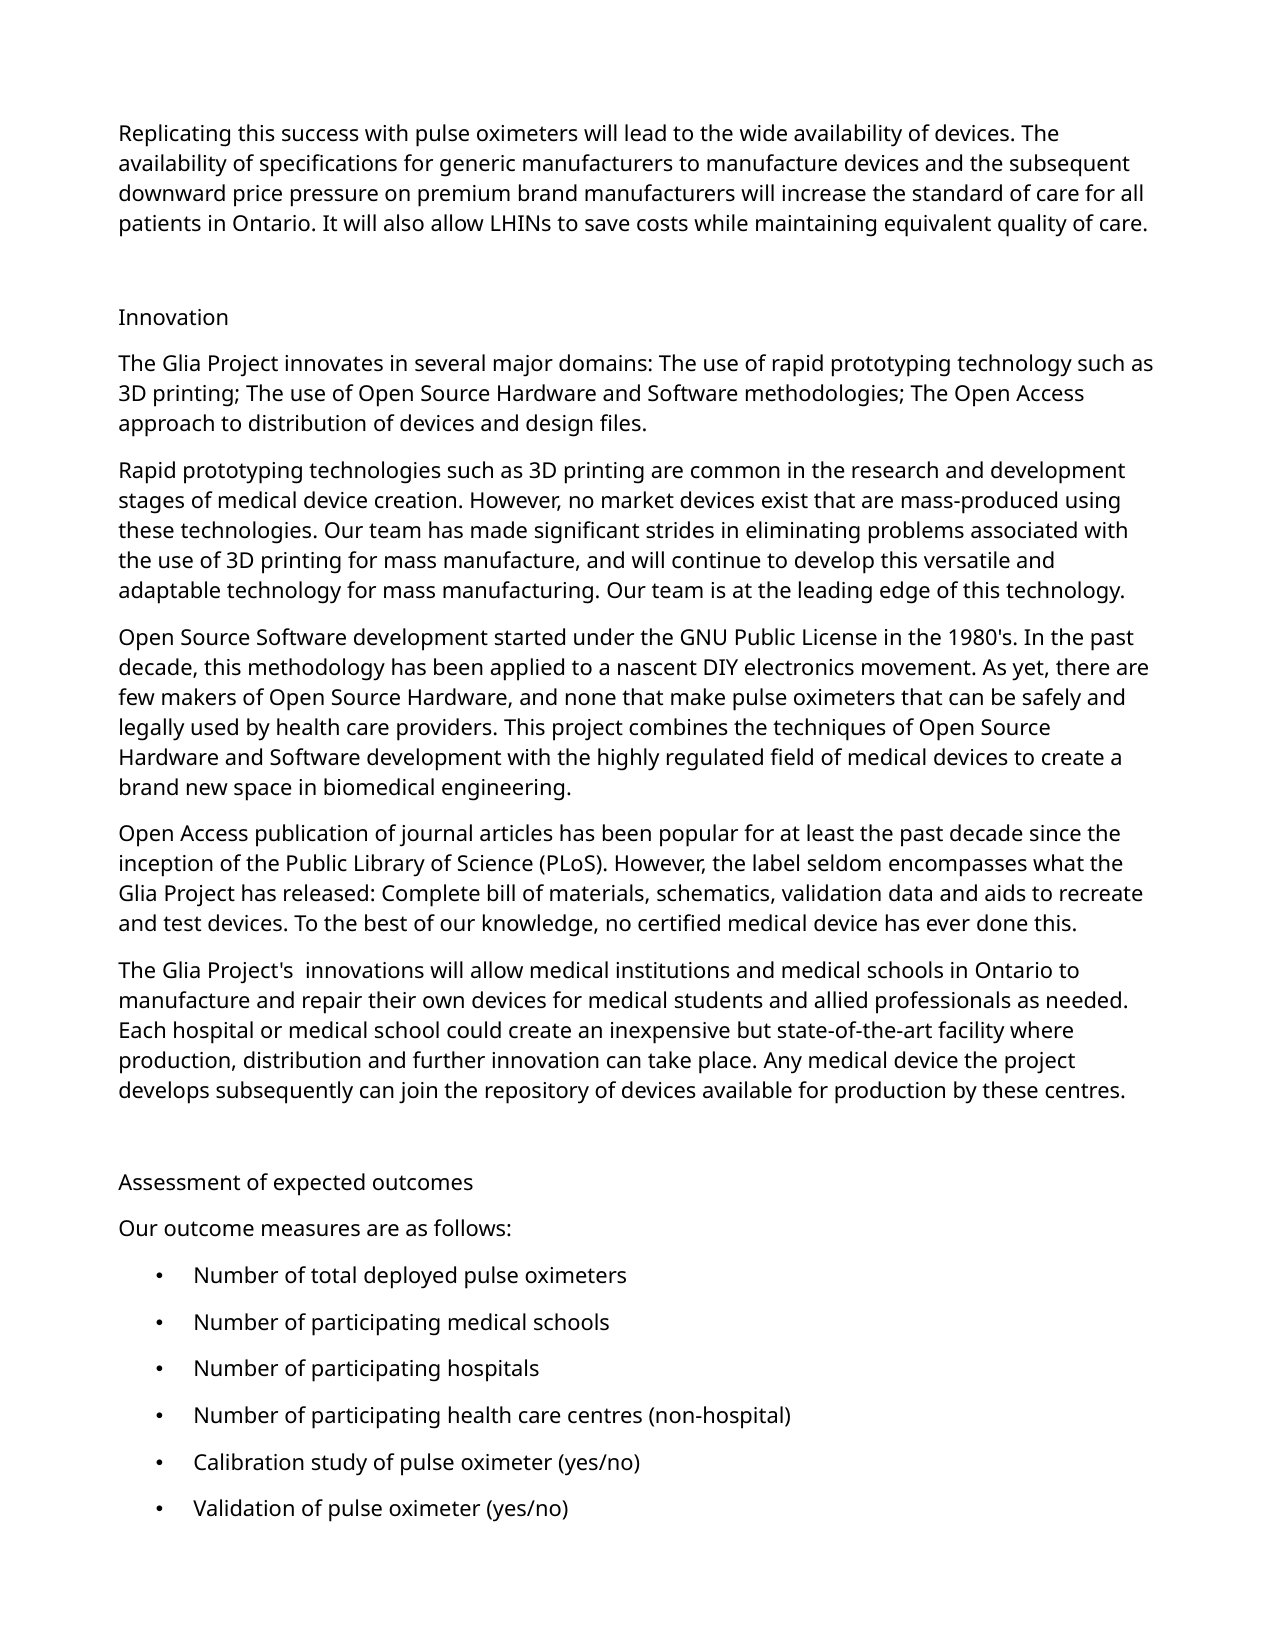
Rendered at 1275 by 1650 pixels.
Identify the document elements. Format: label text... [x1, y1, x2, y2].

list Calibration study of pulse oximeter (yes/no) [156, 1447, 1157, 1477]
text The Glia Project innovates in several major domains: The use of rapid prototyping technology such as 3D printing; The use of Open Source Hardware and Software methodologies; The Open Access approach to distribution of devices and design files. [118, 348, 1157, 438]
text Innovation [118, 301, 1157, 331]
text Open Source Software development started under the GNU Public License in the 1980's. In the past decade, this methodology has been applied to a nascent DIY electronics movement. As yet, there are few makers of Open Source Hardware, and none that make pulse oximeters that can be safely and legally used by health care providers. This project combines the techniques of Open Source Hardware and Software development with the highly regulated field of medical devices to create a brand new space in biomedical engineering. [118, 621, 1157, 801]
text Our outcome measures are as follows: [118, 1213, 1157, 1243]
text Rapid prototyping technologies such as 3D printing are common in the research and development stages of medical device creation. However, no market devices exist that are mass-produced using these technologies. Our team has made significant strides in eliminating problems associated with the use of 3D printing for mass manufacture, and will continue to develop this versatile and adaptable technology for mass manufacturing. Our team is at the leading edge of this technology. [118, 455, 1157, 604]
list Number of participating medical schools [156, 1307, 1157, 1337]
list Number of participating hospitals [156, 1353, 1157, 1383]
text Assessment of expected outcomes [118, 1167, 1157, 1197]
text The Glia Project's innovations will allow medical institutions and medical schools in Ontario to manufacture and repair their own devices for medical students and allied professionals as needed. Each hospital or medical school could create an inexpensive but state-of-the-art facility where production, distribution and further innovation can take place. Any medical device the project develops subsequently can join the repository of devices available for production by these centres. [118, 955, 1157, 1104]
list Number of total deployed pulse oximeters [156, 1260, 1157, 1290]
list Validation of pulse oximeter (yes/no) [156, 1493, 1157, 1523]
text Replicating this success with pulse oximeters will lead to the wide availability of devices. The availability of specifications for generic manufacturers to manufacture devices and the subsequent downward price pressure on premium brand manufacturers will increase the standard of care for all patients in Ontario. It will also allow LHINs to save costs while maintaining equivalent quality of care. [118, 118, 1157, 238]
list Number of participating health care centres (non-hospital) [156, 1400, 1157, 1430]
text Open Access publication of journal articles has been popular for at least the past decade since the inception of the Public Library of Science (PLoS). However, the label seldom encompasses what the Glia Project has released: Complete bill of materials, schematics, validation data and aids to recreate and test devices. To the best of our knowledge, no certified medical device has ever done this. [118, 818, 1157, 938]
